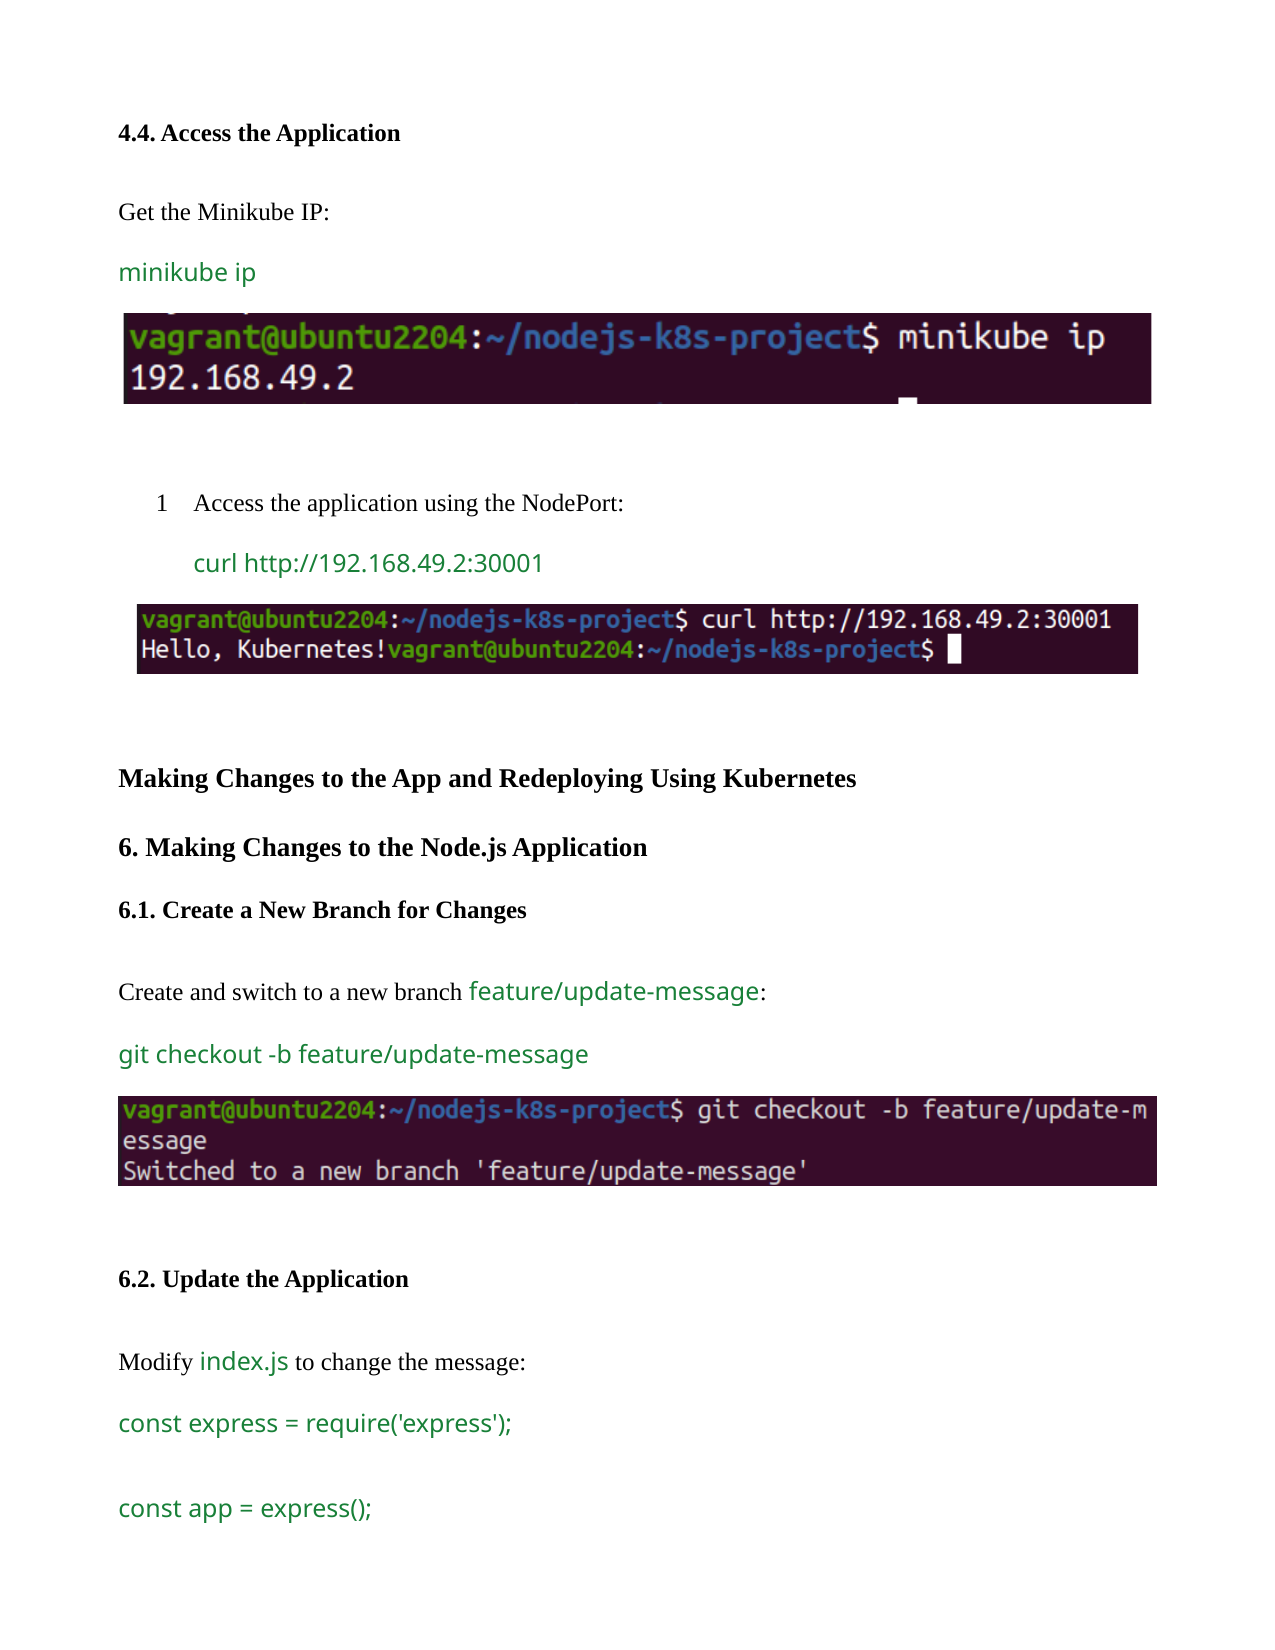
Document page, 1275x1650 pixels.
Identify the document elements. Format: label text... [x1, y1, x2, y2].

text Get the Minikube IP: minikube ip [118, 197, 1157, 288]
text 6.2. Update the Application [118, 1264, 1157, 1293]
text Create and switch to a new branch feature/update-message: git checkout -b feature/update-message [118, 974, 1157, 1071]
picture [118, 1096, 1157, 1186]
picture [136, 604, 1139, 674]
text const app = express(); [118, 1490, 1157, 1524]
picture [123, 313, 1152, 404]
text 4.4. Access the Application [118, 118, 1157, 147]
text 6.1. Create a New Branch for Changes [118, 895, 1157, 924]
text Modify index.js to change the message: const express = require('express'); [118, 1343, 1157, 1440]
list Access the application using the NodePort: curl http://192.168.49.2:30001 [156, 488, 1157, 580]
subtitle Making Changes to the App and Redeploying Using Kubernetes [118, 762, 1157, 793]
subtitle 6. Making Changes to the Node.js Application [118, 831, 1157, 862]
